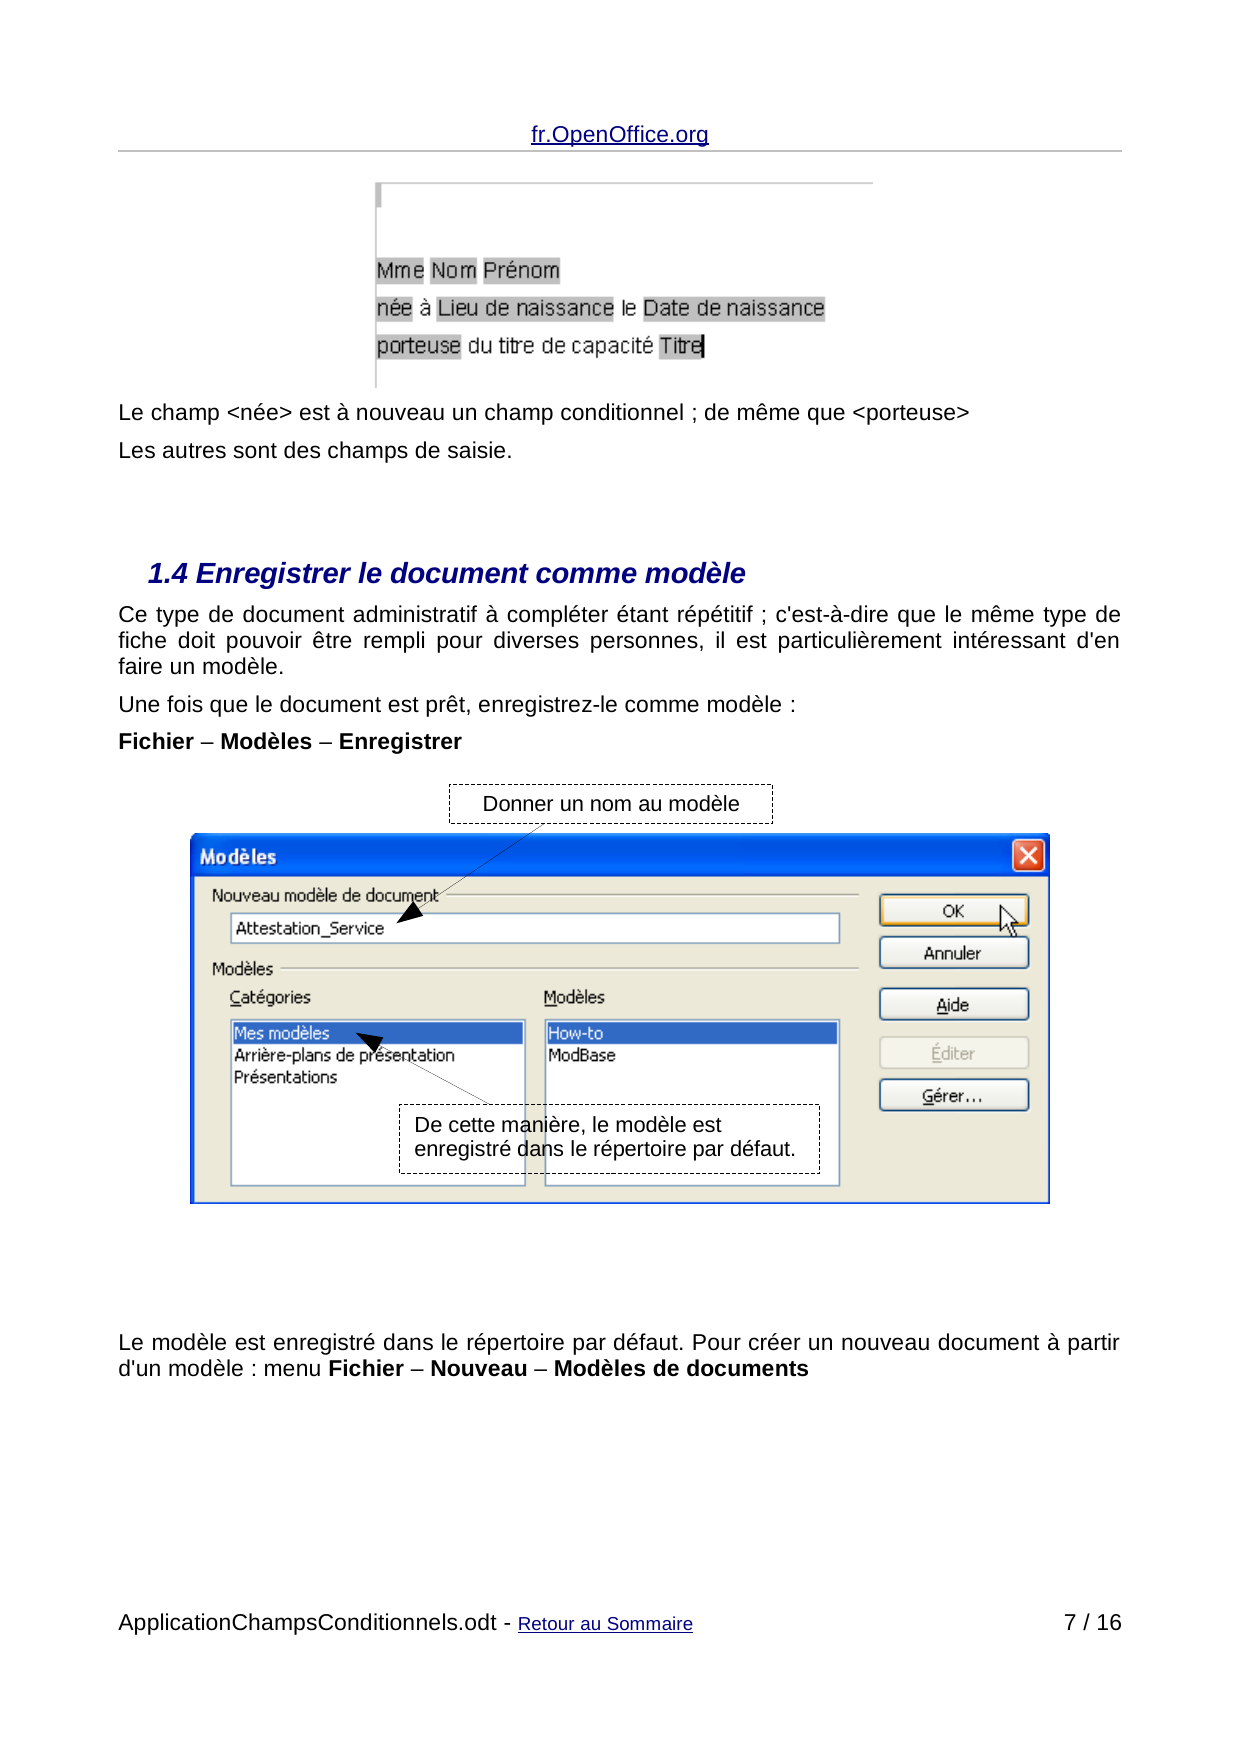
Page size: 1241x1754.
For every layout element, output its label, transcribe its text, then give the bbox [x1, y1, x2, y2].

text Une fois que le document est prêt, enregistrez-le comme modèle : [118, 691, 1122, 717]
picture [190, 833, 1050, 1204]
text Ce type de document administratif à compléter étant répétitif ; c'est-à-dire que le même type de fiche doit pouvoir être rempli pour diverses personnes, il est particulièrement intéressant d'en faire un modèle. [118, 601, 1122, 679]
text Fichier – Modèles – Enregistrer [118, 729, 1122, 755]
text Le modèle est enregistré dans le répertoire par défaut. Pour créer un nouveau document à partir d'un modèle : menu Fichier – Nouveau – Modèles de documents [118, 1329, 1122, 1381]
text Les autres sont des champs de saisie. [118, 437, 1122, 463]
picture [367, 181, 874, 388]
subtitle Enregistrer le document comme modèle [148, 557, 1122, 589]
text Le champ <née> est à nouveau un champ conditionnel ; de même que <porteuse> [118, 399, 1122, 426]
